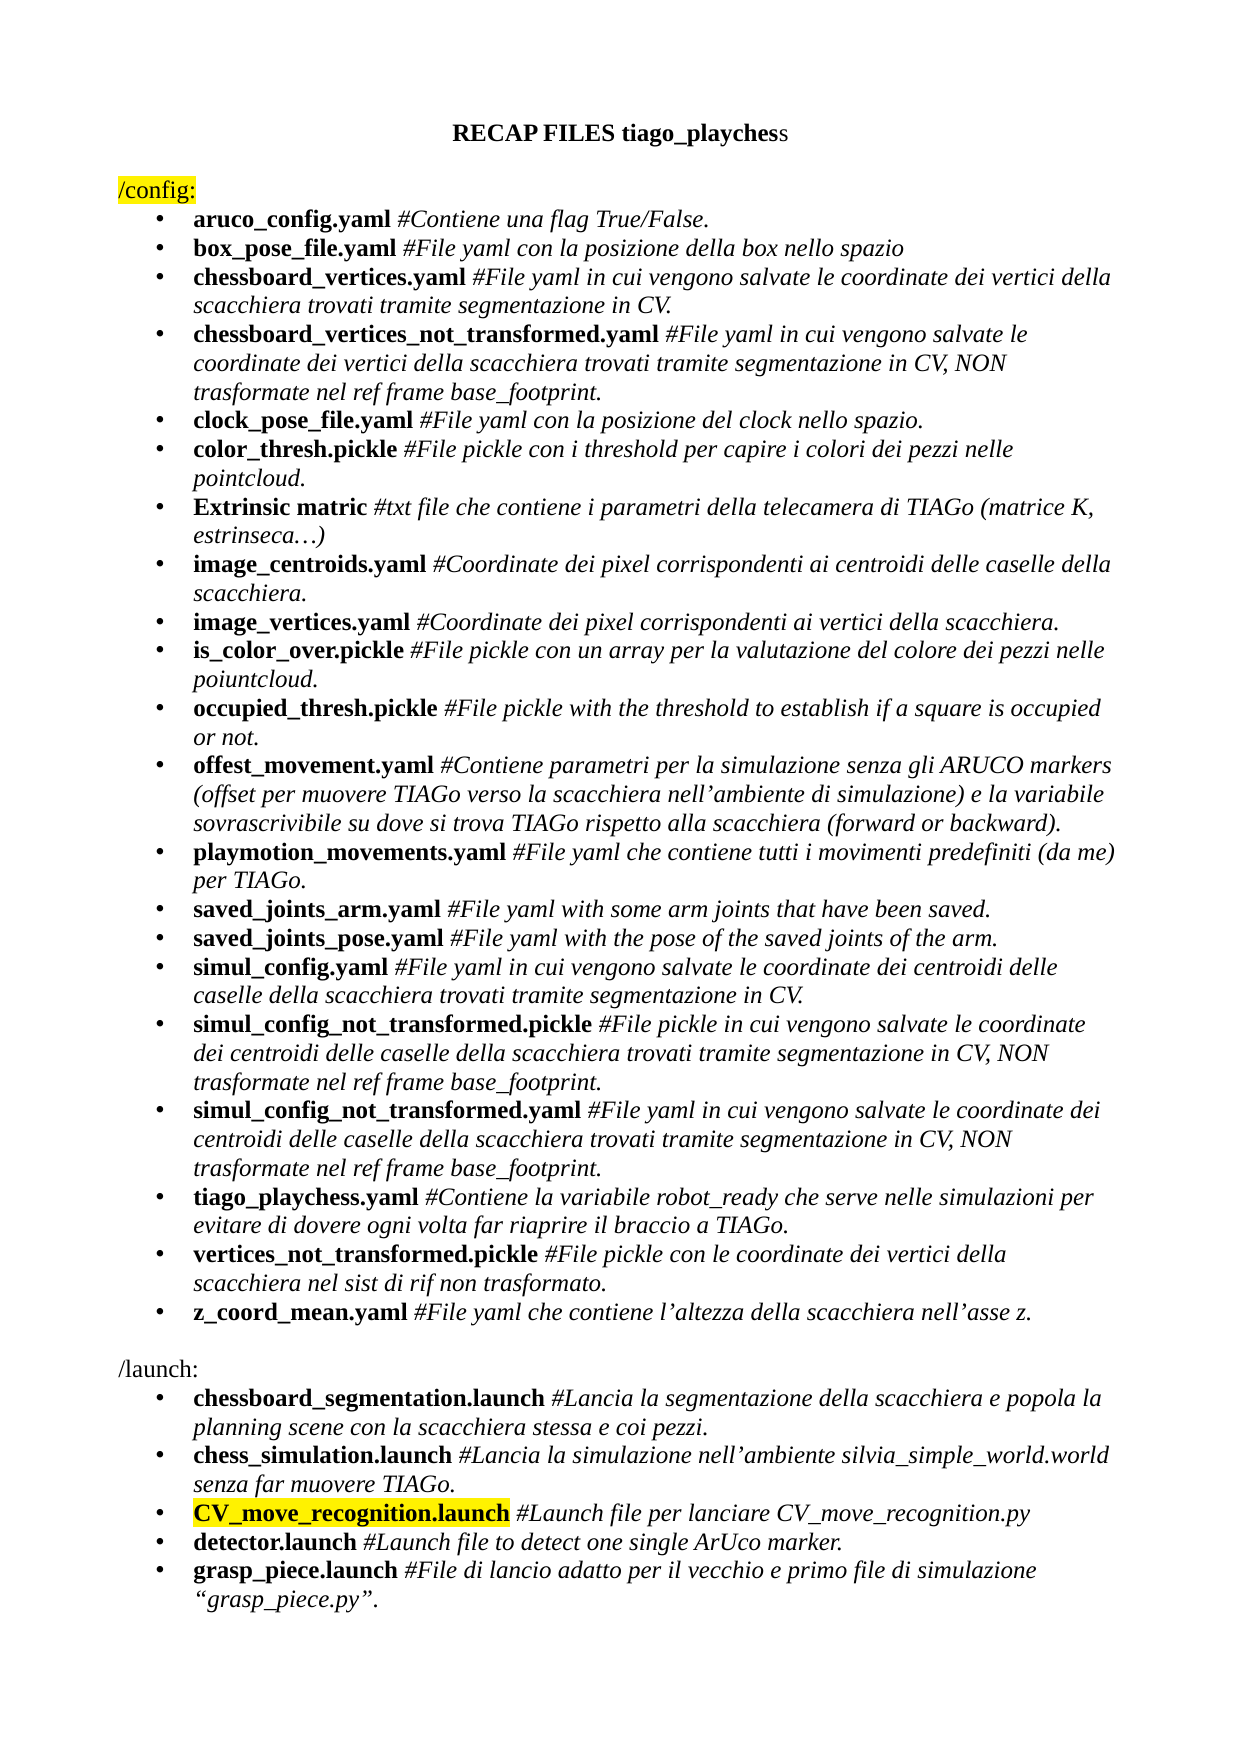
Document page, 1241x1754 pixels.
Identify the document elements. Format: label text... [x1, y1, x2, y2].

list box_pose_file.yaml #File yaml con la posizione della box nello spazio [156, 233, 1122, 262]
list aruco_config.yaml #Contiene una flag True/False. [156, 204, 1122, 233]
list chessboard_vertices_not_transformed.yaml #File yaml in cui vengono salvate le coordinate dei vertici della scacchiera trovati tramite segmentazione in CV, NON trasformate nel ref frame base_footprint. [156, 319, 1122, 406]
list chessboard_segmentation.launch #Lancia la segmentazione della scacchiera e popola la planning scene con la scacchiera stessa e coi pezzi. [156, 1383, 1122, 1441]
list tiago_playchess.yaml #Contiene la variabile robot_ready che serve nelle simulazioni per evitare di dovere ogni volta far riaprire il braccio a TIAGo. [156, 1182, 1122, 1239]
list playmotion_movements.yaml #File yaml che contiene tutti i movimenti predefiniti (da me) per TIAGo. [156, 837, 1122, 894]
list chessboard_vertices.yaml #File yaml in cui vengono salvate le coordinate dei vertici della scacchiera trovati tramite segmentazione in CV. [156, 262, 1122, 319]
list offest_movement.yaml #Contiene parametri per la simulazione senza gli ARUCO markers (offset per muovere TIAGo verso la scacchiera nell’ambiente di simulazione) e la variabile sovrascrivibile su dove si trova TIAGo rispetto alla scacchiera (forward or backward). [156, 751, 1122, 837]
list z_coord_mean.yaml #File yaml che contiene l’altezza della scacchiera nell’asse z. [156, 1297, 1122, 1326]
list image_centroids.yaml #Coordinate dei pixel corrispondenti ai centroidi delle caselle della scacchiera. [156, 549, 1122, 607]
list image_vertices.yaml #Coordinate dei pixel corrispondenti ai vertici della scacchiera. [156, 607, 1122, 636]
list occupied_thresh.pickle #File pickle with the threshold to establish if a square is occupied or not. [156, 693, 1122, 751]
list vertices_not_transformed.pickle #File pickle con le coordinate dei vertici della scacchiera nel sist di rif non trasformato. [156, 1239, 1122, 1297]
list CV_move_recognition.launch #Launch file per lanciare CV_move_recognition.py [156, 1498, 1122, 1527]
text RECAP FILES tiago_playchess [118, 118, 1122, 147]
list saved_joints_pose.yaml #File yaml with the pose of the saved joints of the arm. [156, 923, 1122, 952]
list grasp_piece.launch #File di lancio adatto per il vecchio e primo file di simulazione “grasp_piece.py”. [156, 1556, 1122, 1613]
list simul_config_not_transformed.pickle #File pickle in cui vengono salvate le coordinate dei centroidi delle caselle della scacchiera trovati tramite segmentazione in CV, NON trasformate nel ref frame base_footprint. [156, 1009, 1122, 1096]
list simul_config_not_transformed.yaml #File yaml in cui vengono salvate le coordinate dei centroidi delle caselle della scacchiera trovati tramite segmentazione in CV, NON trasformate nel ref frame base_footprint. [156, 1096, 1122, 1182]
list saved_joints_arm.yaml #File yaml with some arm joints that have been saved. [156, 894, 1122, 923]
list detector.launch #Launch file to detect one single ArUco marker. [156, 1527, 1122, 1556]
list simul_config.yaml #File yaml in cui vengono salvate le coordinate dei centroidi delle caselle della scacchiera trovati tramite segmentazione in CV. [156, 952, 1122, 1009]
text /launch: [118, 1354, 1122, 1383]
text /config: [118, 176, 1122, 204]
list chess_simulation.launch #Lancia la simulazione nell’ambiente silvia_simple_world.world senza far muovere TIAGo. [156, 1441, 1122, 1498]
list is_color_over.pickle #File pickle con un array per la valutazione del colore dei pezzi nelle poiuntcloud. [156, 636, 1122, 693]
list clock_pose_file.yaml #File yaml con la posizione del clock nello spazio. [156, 406, 1122, 434]
list color_thresh.pickle #File pickle con i threshold per capire i colori dei pezzi nelle pointcloud. [156, 434, 1122, 492]
list Extrinsic matric #txt file che contiene i parametri della telecamera di TIAGo (matrice K, estrinseca…) [156, 492, 1122, 549]
